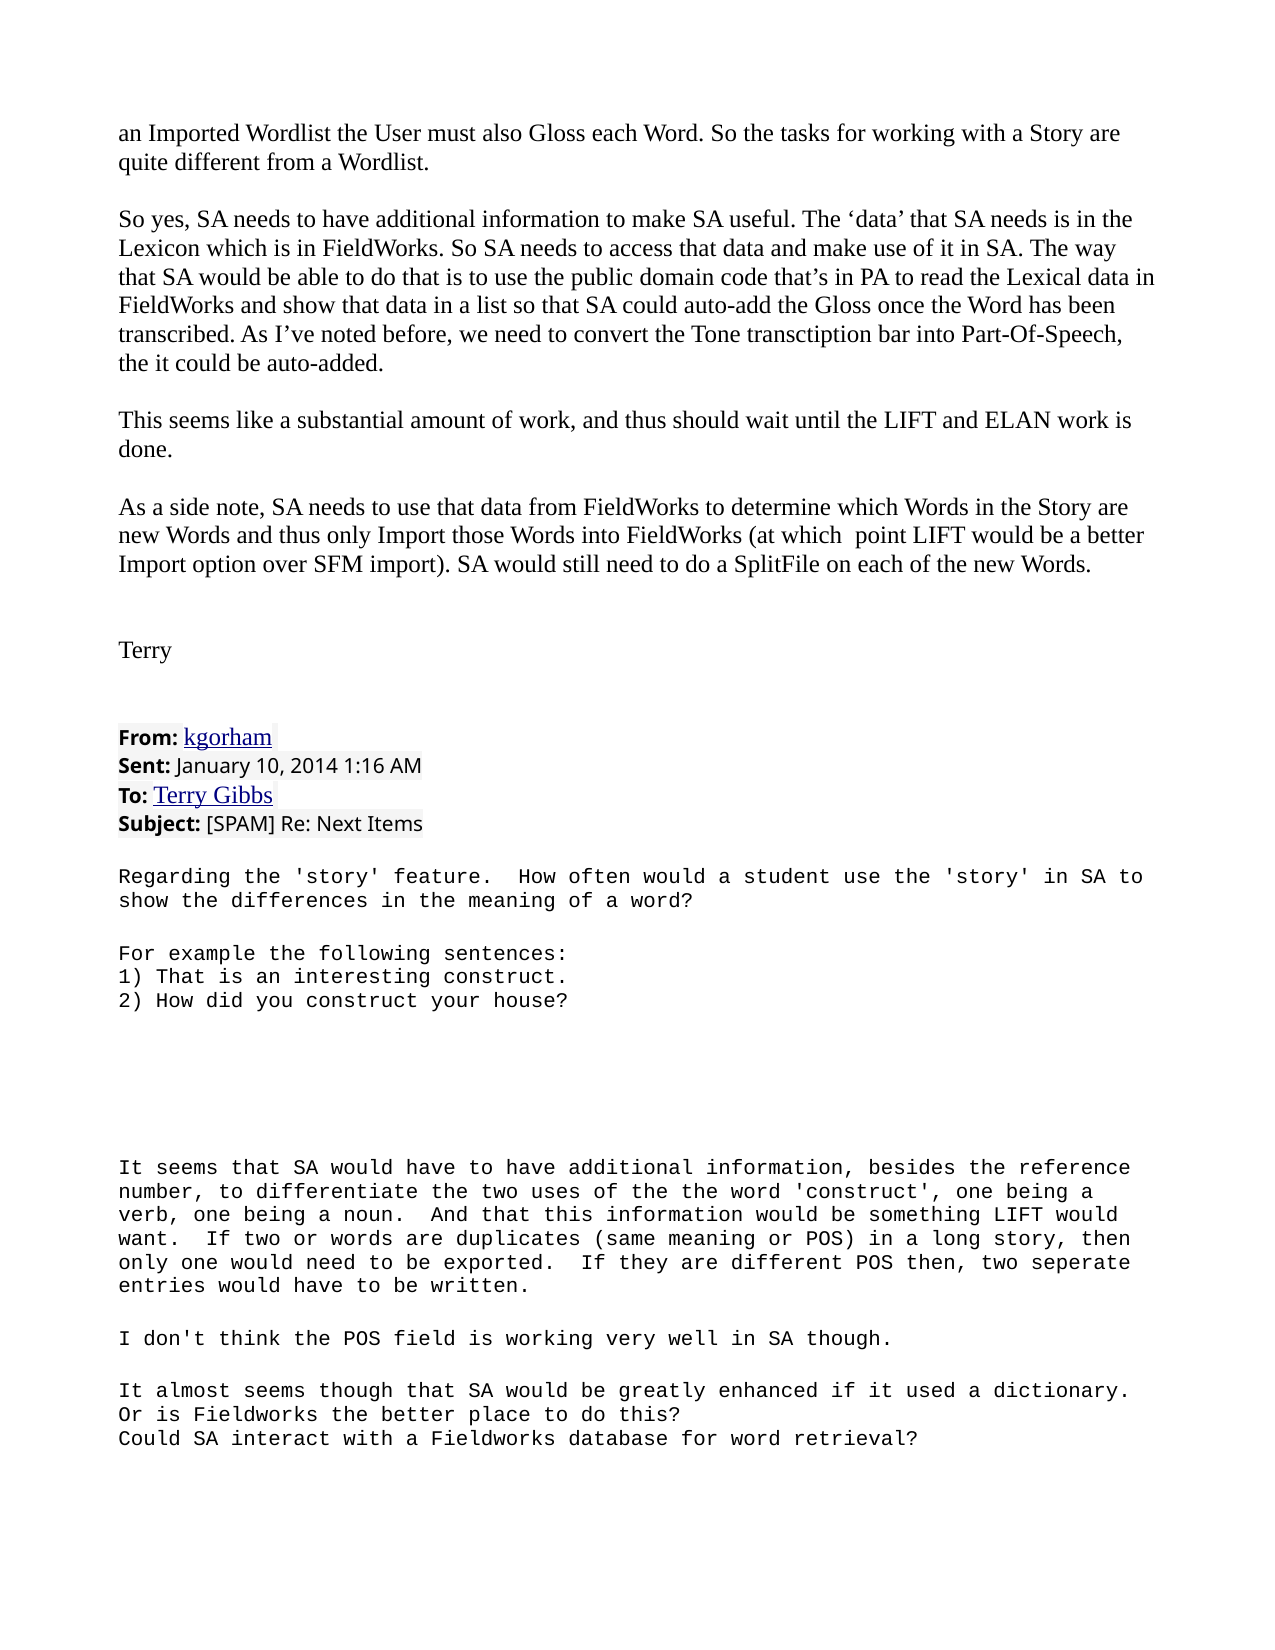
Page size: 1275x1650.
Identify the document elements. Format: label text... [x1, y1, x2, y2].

text Could SA interact with a Fieldworks database for word retrieval? [118, 1427, 1157, 1451]
text It seems that SA would have to have additional information, besides the reference number, to differentiate the two uses of the the word 'construct', one being a verb, one being a noun. And that this information would be something LIFT would want. If two or words are duplicates (same meaning or POS) in a long story, then only one would need to be exported. If they are different POS then, two seperate entries would have to be written. [118, 1157, 1157, 1299]
text From: kgorham [118, 722, 1157, 751]
text This seems like a substantial amount of work, and thus should wait until the LIFT and ELAN work is done. [118, 406, 1157, 463]
text an Imported Wordlist the User must also Gloss each Word. So the tasks for working with a Story are quite different from a Wordlist. [118, 118, 1157, 176]
text Terry [118, 636, 1157, 664]
text It almost seems though that SA would be greatly enhanced if it used a dictionary. Or is Fieldworks the better place to do this? [118, 1380, 1157, 1427]
text Sent: January 10, 2014 1:16 AM [118, 751, 1157, 780]
text I don't think the POS field is working very well in SA though. [118, 1328, 1157, 1351]
text 1) That is an interesting construct. [118, 966, 1157, 990]
text As a side note, SA needs to use that data from FieldWorks to determine which Words in the Story are new Words and thus only Import those Words into FieldWorks (at which point LIFT would be a better Import option over SFM import). SA would still need to do a SplitFile on each of the new Words. [118, 492, 1157, 578]
text For example the following sentences: [118, 942, 1157, 966]
text Subject: [SPAM] Re: Next Items [118, 809, 1157, 838]
text 2) How did you construct your house? [118, 990, 1157, 1013]
text Regarding the 'story' feature. How often would a student use the 'story' in SA to show the differences in the meaning of a word? [118, 866, 1157, 914]
text To: Terry Gibbs [118, 780, 1157, 809]
text So yes, SA needs to have additional information to make SA useful. The ‘data’ that SA needs is in the Lexicon which is in FieldWorks. So SA needs to access that data and make use of it in SA. The way that SA would be able to do that is to use the public domain code that’s in PA to read the Lexical data in FieldWorks and show that data in a list so that SA could auto-add the Gloss once the Word has been transcribed. As I’ve noted before, we need to convert the Tone transctiption bar into Part-Of-Speech, the it could be auto-added. [118, 204, 1157, 377]
